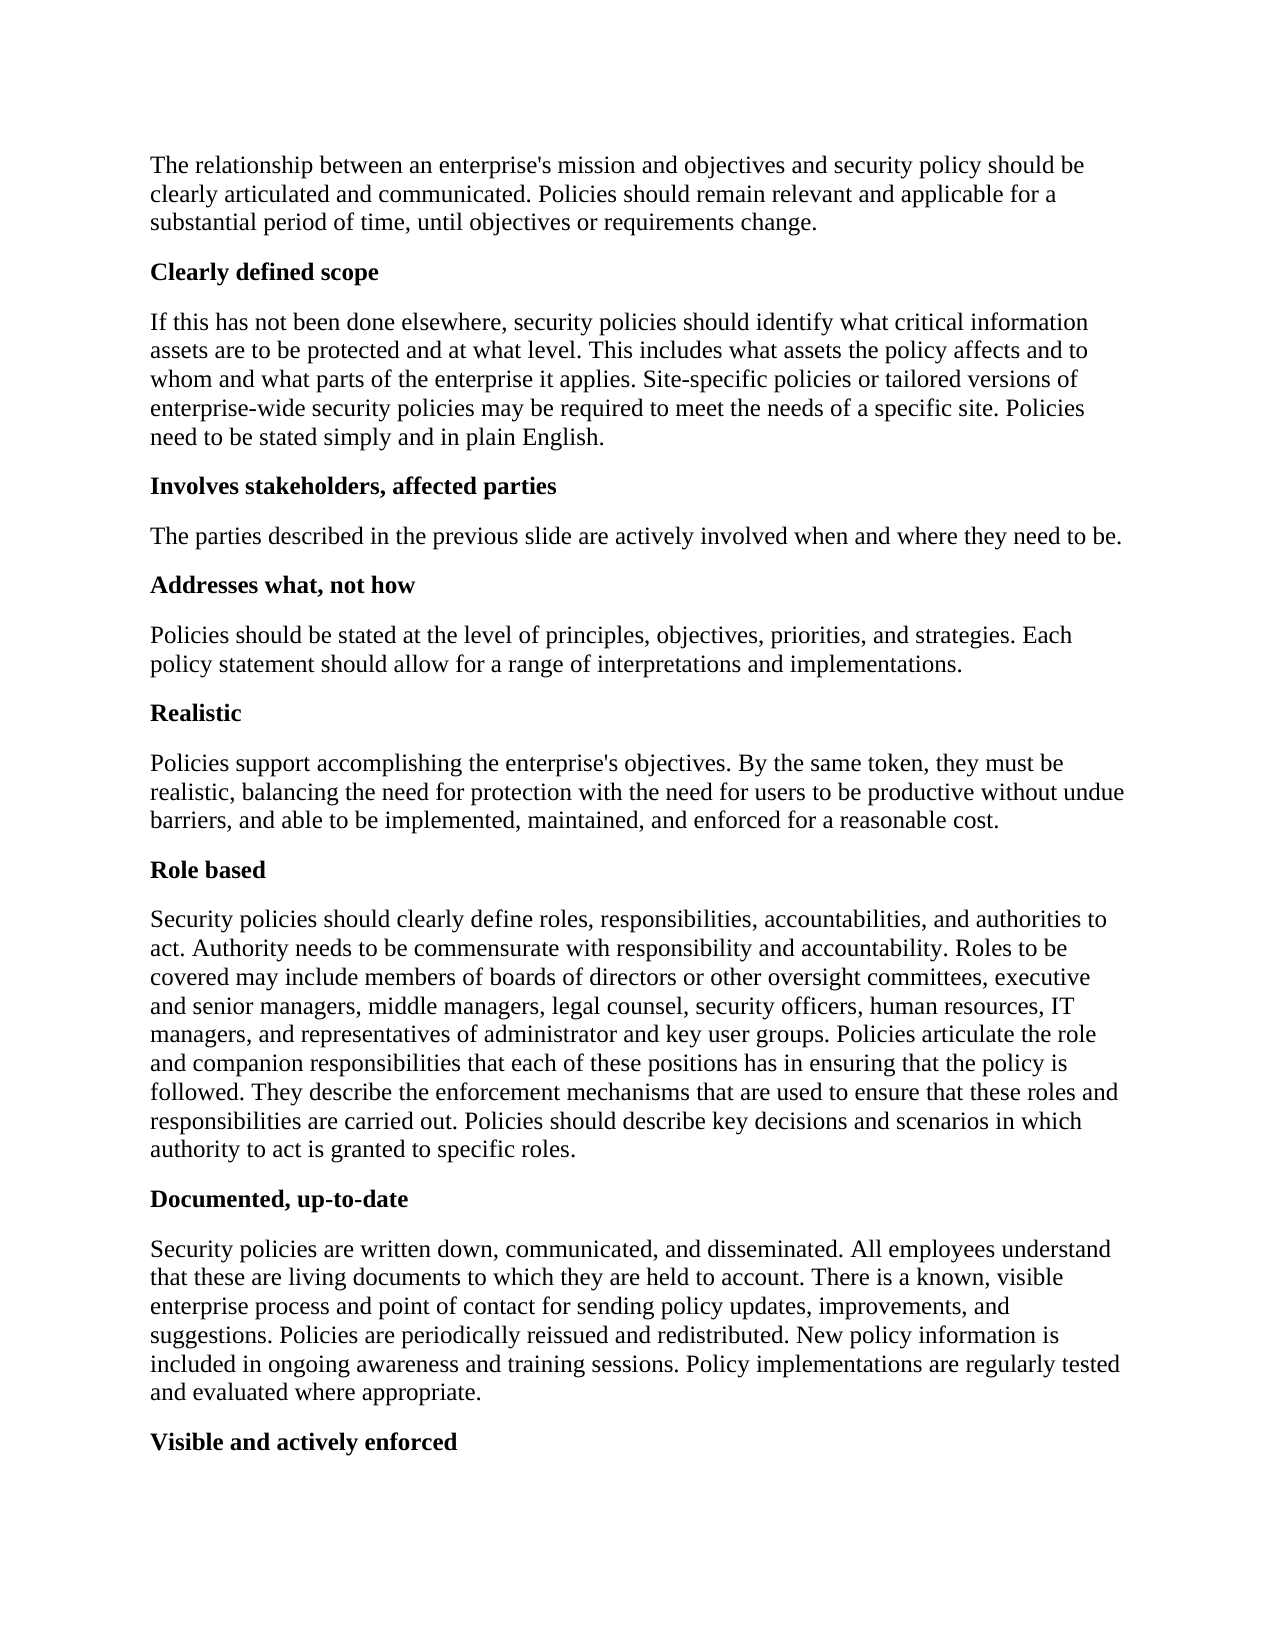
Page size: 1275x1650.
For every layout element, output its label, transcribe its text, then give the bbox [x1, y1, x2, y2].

text Clearly defined scope [150, 257, 1125, 286]
text If this has not been done elsewhere, security policies should identify what critical information assets are to be protected and at what level. This includes what assets the policy affects and to whom and what parts of the enterprise it applies. Site-specific policies or tailored versions of enterprise-wide security policies may be required to meet the needs of a specific site. Policies need to be stated simply and in plain English. [150, 307, 1125, 450]
text The parties described in the previous slide are actively involved when and where they need to be. [150, 521, 1125, 549]
text Addresses what, not how [150, 570, 1125, 599]
text Realistic [150, 698, 1125, 727]
text Involves stakeholders, affected parties [150, 471, 1125, 500]
text The relationship between an enterprise's mission and objectives and security policy should be clearly articulated and communicated. Policies should remain relevant and applicable for a substantial period of time, until objectives or requirements change. [150, 150, 1125, 236]
text Security policies should clearly define roles, responsibilities, accountabilities, and authorities to act. Authority needs to be commensurate with responsibility and accountability. Roles to be covered may include members of boards of directors or other oversight committees, executive and senior managers, middle managers, legal counsel, security officers, human resources, IT managers, and representatives of administrator and key user groups. Policies articulate the role and companion responsibilities that each of these positions has in ensuring that the policy is followed. They describe the enforcement mechanisms that are used to ensure that these roles and responsibilities are carried out. Policies should describe key decisions and scenarios in which authority to act is granted to specific roles. [150, 904, 1125, 1163]
text Security policies are written down, communicated, and disseminated. All employees understand that these are living documents to which they are held to account. There is a known, visible enterprise process and point of contact for sending policy updates, improvements, and suggestions. Policies are periodically reissued and redistributed. New policy information is included in ongoing awareness and training sessions. Policy implementations are regularly tested and evaluated where appropriate. [150, 1234, 1125, 1406]
text Role based [150, 855, 1125, 884]
text Policies support accomplishing the enterprise's objectives. By the same token, they must be realistic, balancing the need for protection with the need for users to be productive without undue barriers, and able to be implemented, maintained, and enforced for a reasonable cost. [150, 748, 1125, 834]
text Policies should be stated at the level of principles, objectives, priorities, and strategies. Each policy statement should allow for a range of interpretations and implementations. [150, 620, 1125, 677]
text Visible and actively enforced [150, 1427, 1125, 1456]
text Documented, up-to-date [150, 1184, 1125, 1213]
